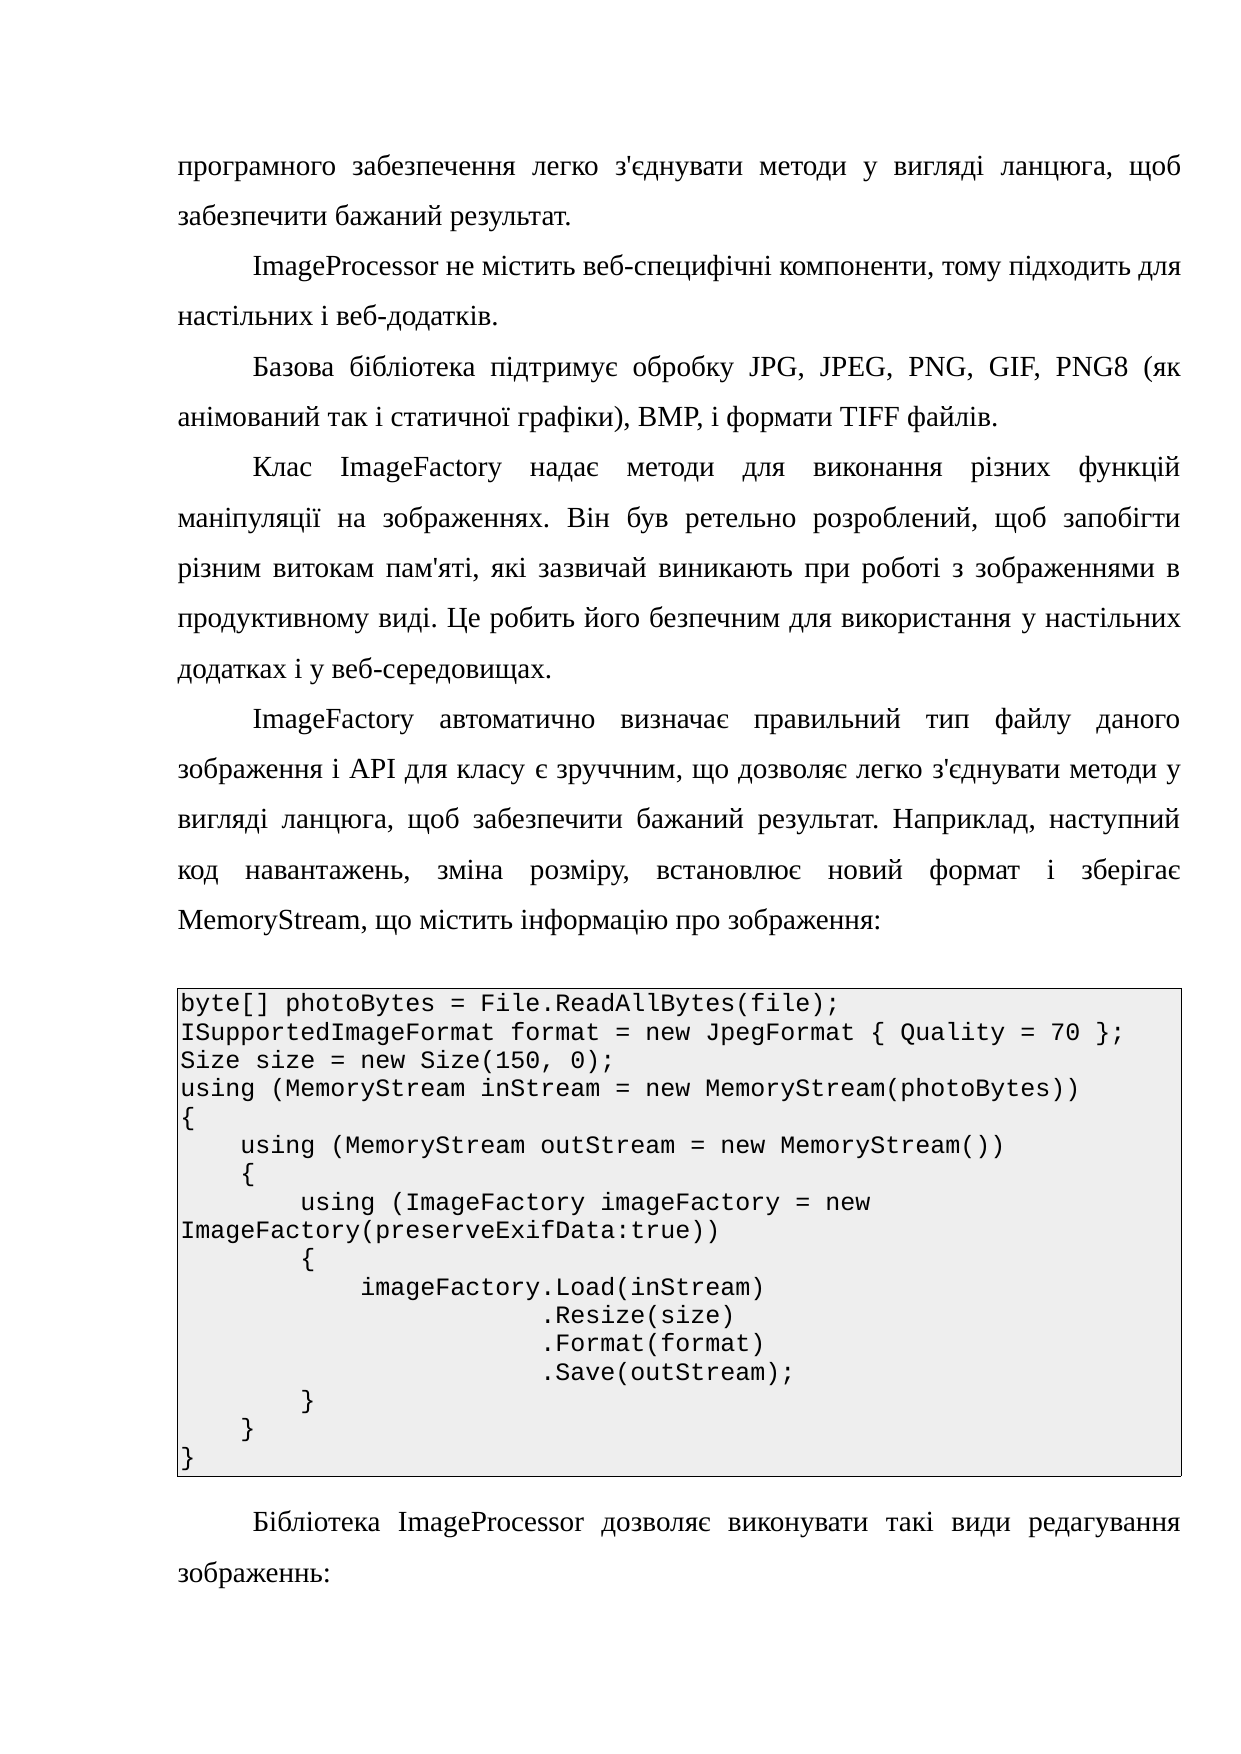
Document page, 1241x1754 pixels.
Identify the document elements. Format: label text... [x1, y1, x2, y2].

text Базова бібліотека підтримує обробку JPG, JPEG, PNG, GIF, PNG8 (як анімований так і статичної графіки), BMP, і формати TIFF файлів. [177, 349, 1181, 433]
text Бібліотека ImageProcessor дозволяє виконувати такі види редагування зображеннь: [177, 1504, 1181, 1588]
text using (MemoryStream outStream = new MemoryStream()) [178, 1130, 1181, 1158]
text using (MemoryStream inStream = new MemoryStream(photoBytes)) [178, 1073, 1181, 1101]
text imageFactory.Load(inStream) [178, 1271, 1181, 1300]
text { [178, 1101, 1181, 1130]
text ImageProcessor не містить веб-специфічні компоненти, тому підходить для настільних і веб-додатків. [177, 248, 1181, 332]
text ISupportedImageFormat format = new JpegFormat { Quality = 70 }; [178, 1016, 1181, 1045]
text { [178, 1243, 1181, 1271]
text ImageFactory автоматично визначає правильний тип файлу даного зображення і API для класу є зруччним, що дозволяє легко з'єднувати методи у вигляді ланцюга, щоб забезпечити бажаний результат. Наприклад, наступний код навантажень, зміна розміру, встановлює новий формат і зберігає MemoryStream, що містить інформацію про зображення: [177, 701, 1181, 936]
text .Format(format) [178, 1328, 1181, 1356]
text using (ImageFactory imageFactory = new ImageFactory(preserveExifData:true)) [178, 1186, 1181, 1243]
text програмного забезпечення легко з'єднувати методи у вигляді ланцюга, щоб забезпечити бажаний результат. [177, 148, 1181, 231]
text byte[] photoBytes = File.ReadAllBytes(file); [178, 989, 1181, 1016]
text .Save(outStream); [178, 1356, 1181, 1385]
text { [178, 1158, 1181, 1186]
text Клас ImageFactory надає методи для виконання різних функцій маніпуляції на зображеннях. Він був ретельно розроблений, щоб запобігти різним витокам пам'яті, які зазвичай виникають при роботі з зображеннями в продуктивному виді. Це робить його безпечним для використання у настільних додатках і у веб-середовищах. [177, 449, 1181, 684]
text } [178, 1413, 1181, 1441]
text Size size = new Size(150, 0); [178, 1045, 1181, 1073]
text .Resize(size) [178, 1300, 1181, 1328]
text } [178, 1441, 1181, 1476]
text } [178, 1385, 1181, 1413]
